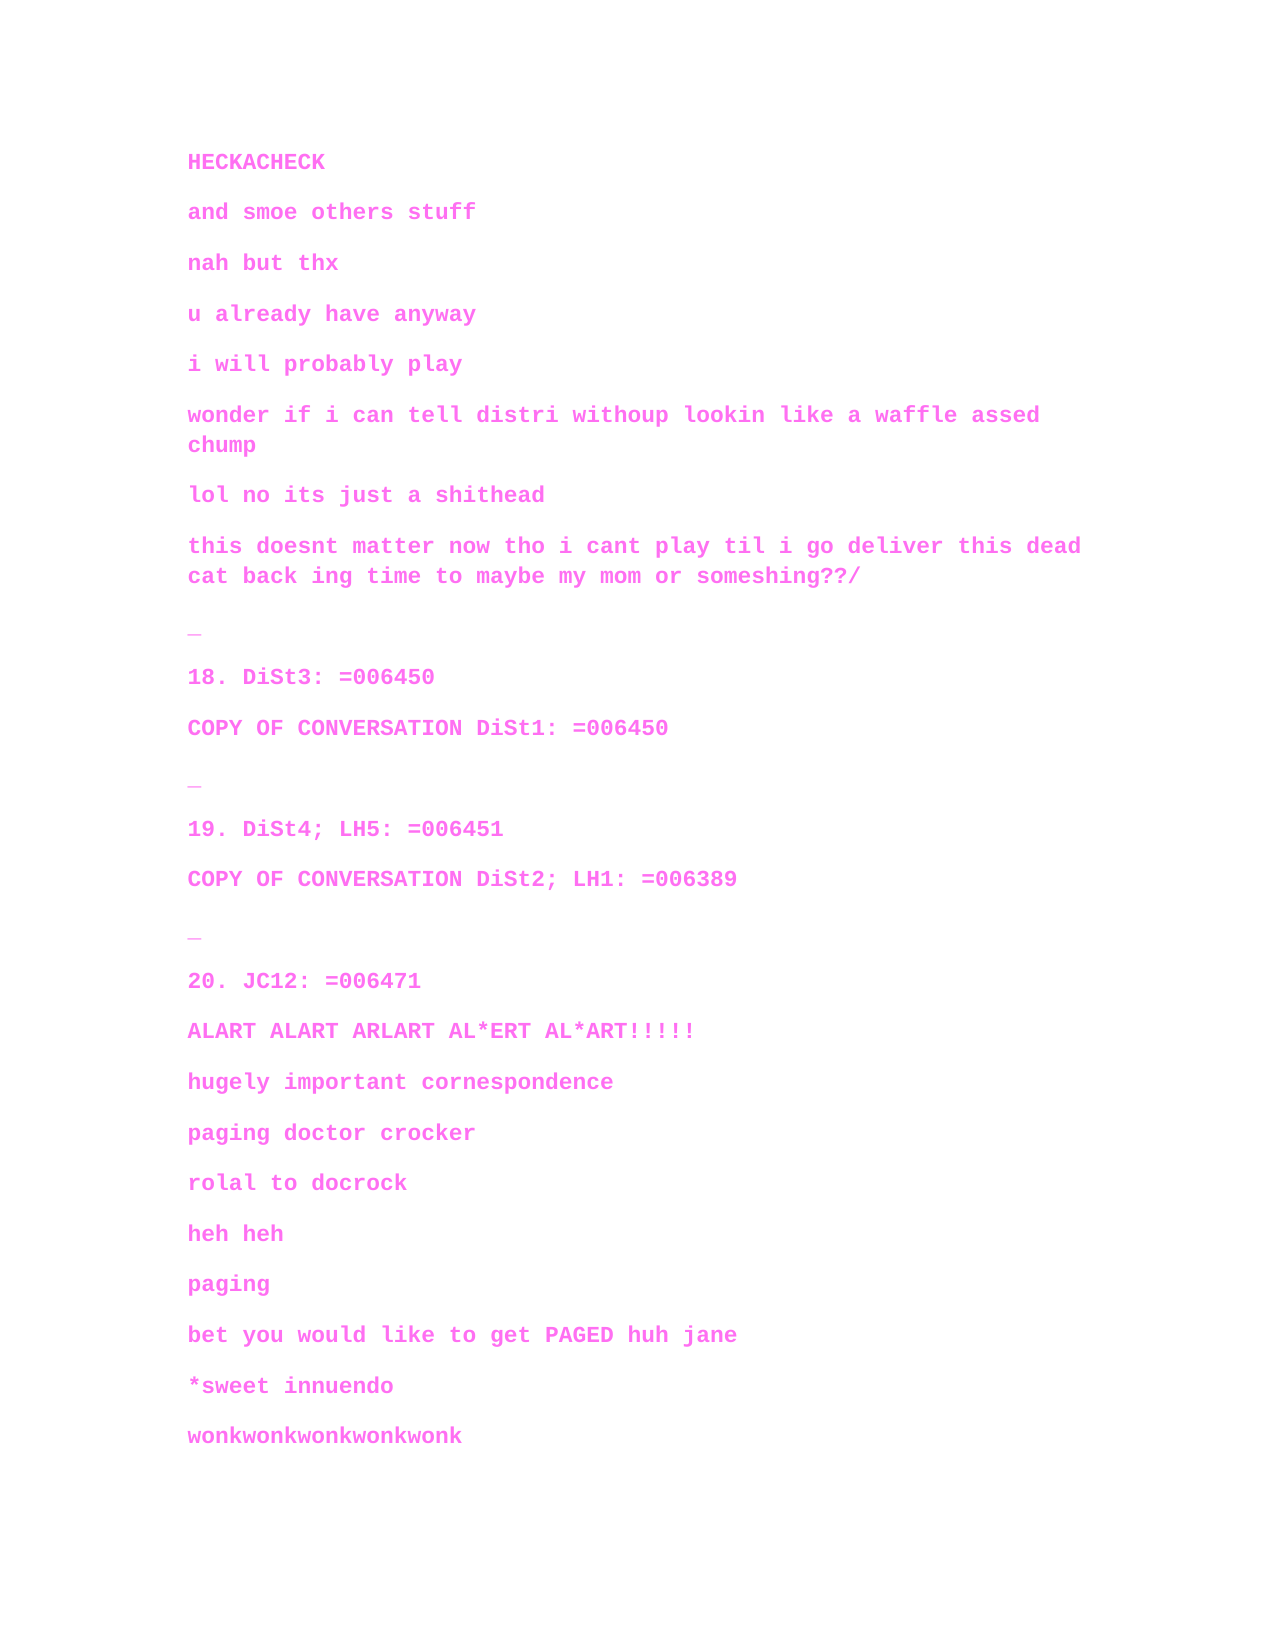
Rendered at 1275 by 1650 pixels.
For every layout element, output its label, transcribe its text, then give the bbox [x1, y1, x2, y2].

text heh heh [187, 1222, 1087, 1248]
text _ [187, 614, 1087, 641]
text *sweet innuendo [187, 1374, 1087, 1400]
text 20. JC12: =006471 [187, 969, 1087, 995]
text i will probably play [187, 352, 1087, 378]
text bet you would like to get PAGED huh jane [187, 1323, 1087, 1349]
text lol no its just a shithead [187, 483, 1087, 509]
text paging doctor crocker [187, 1121, 1087, 1147]
text this doesnt matter now tho i cant play til i go deliver this dead cat back ing time to maybe my mom or someshing??/ [187, 534, 1087, 590]
text nah but thx [187, 251, 1087, 277]
text HECKACHECK [187, 150, 1087, 176]
text paging [187, 1273, 1087, 1299]
text and smoe others stuff [187, 201, 1087, 227]
text COPY OF CONVERSATION DiSt1: =006450 [187, 716, 1087, 742]
text COPY OF CONVERSATION DiSt2; LH1: =006389 [187, 868, 1087, 894]
text 19. DiSt4; LH5: =006451 [187, 817, 1087, 843]
text wonkwonkwonkwonkwonk [187, 1424, 1087, 1451]
text _ [187, 918, 1087, 944]
text rolal to docrock [187, 1171, 1087, 1197]
text u already have anyway [187, 302, 1087, 328]
text hugely important cornespondence [187, 1070, 1087, 1096]
text ALART ALART ARLART AL*ERT AL*ART!!!!! [187, 1019, 1087, 1046]
text wonder if i can tell distri withoup lookin like a waffle assed chump [187, 403, 1087, 459]
text 18. DiSt3: =006450 [187, 665, 1087, 691]
text _ [187, 766, 1087, 792]
